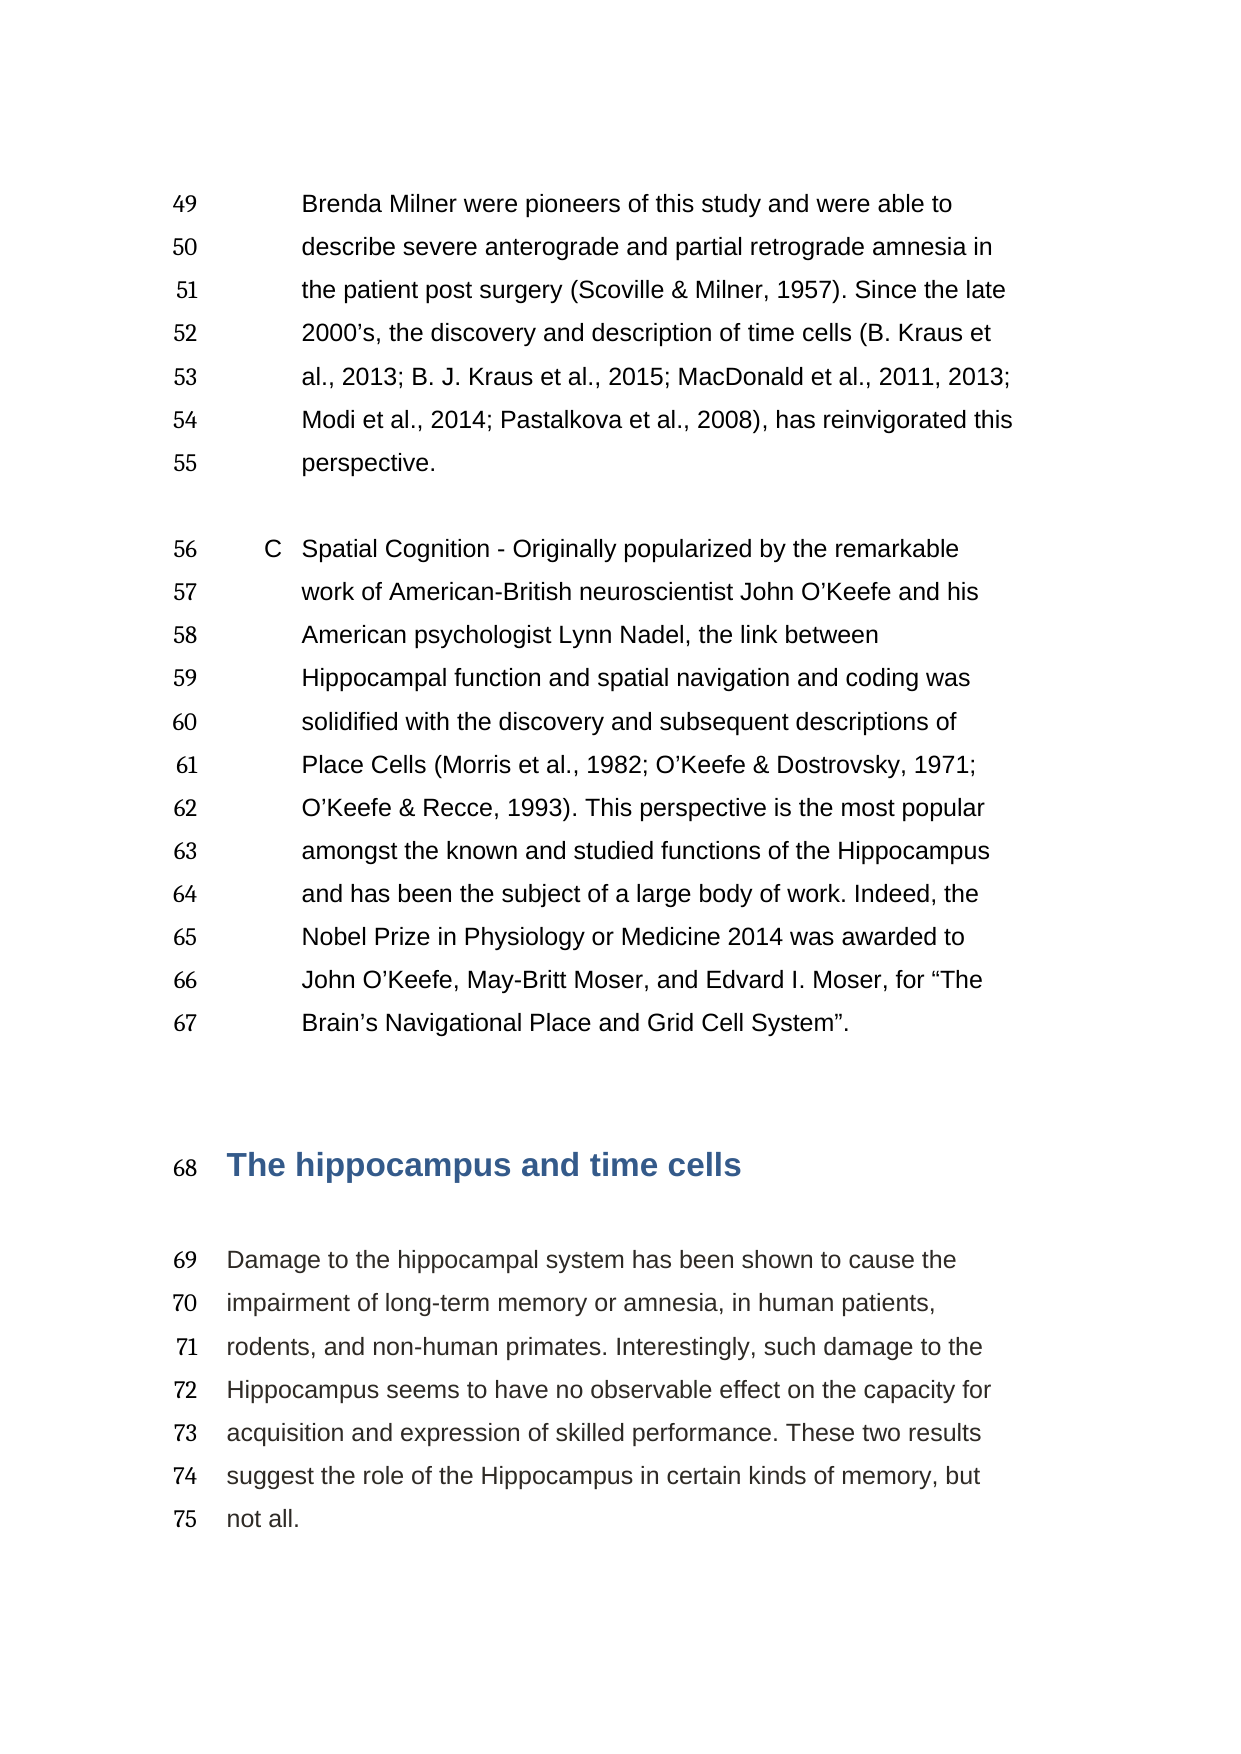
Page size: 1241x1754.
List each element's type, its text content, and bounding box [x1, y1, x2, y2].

subtitle The hippocampus and time cells [226, 1144, 1014, 1183]
list Spatial Cognition - Originally popularized by the remarkable work of American-British neuroscientist John O’Keefe and his American psychologist Lynn Nadel, the link between Hippocampal function and spatial navigation and coding was solidified with the discovery and subsequent descriptions of Place Cells (Morris et al., 1982; O’Keefe & Dostrovsky, 1971; O’Keefe & Recce, 1993)⁠. This perspective is the most popular amongst the known and studied functions of the Hippocampus and has been the subject of a large body of work. Indeed, the Nobel Prize in Physiology or Medicine 2014 was awarded to John O’Keefe, May-Britt Moser, and Edvard I. Moser, for “The Brain’s Navigational Place and Grid Cell System”. [264, 534, 1014, 1037]
list Brenda Milner were pioneers of this study and were able to describe severe anterograde and partial retrograde amnesia in the patient post surgery (Scoville & Milner, 1957)⁠. Since the late 2000’s, the discovery and description of time cells (B. Kraus et al., 2013; B. J. Kraus et al., 2015; MacDonald et al., 2011, 2013; Modi et al., 2014; Pastalkova et al., 2008)⁠, has reinvigorated this perspective. [264, 189, 1014, 476]
text Damage to the hippocampal system has been shown to cause the impairment of long-term memory or amnesia, in human patients, rodents, and non-human primates. Interestingly, such damage to the Hippocampus seems to have no observable effect on the capacity for acquisition and expression of skilled performance. These two results suggest the role of the Hippocampus in certain kinds of memory, but not all. [226, 1245, 1014, 1533]
